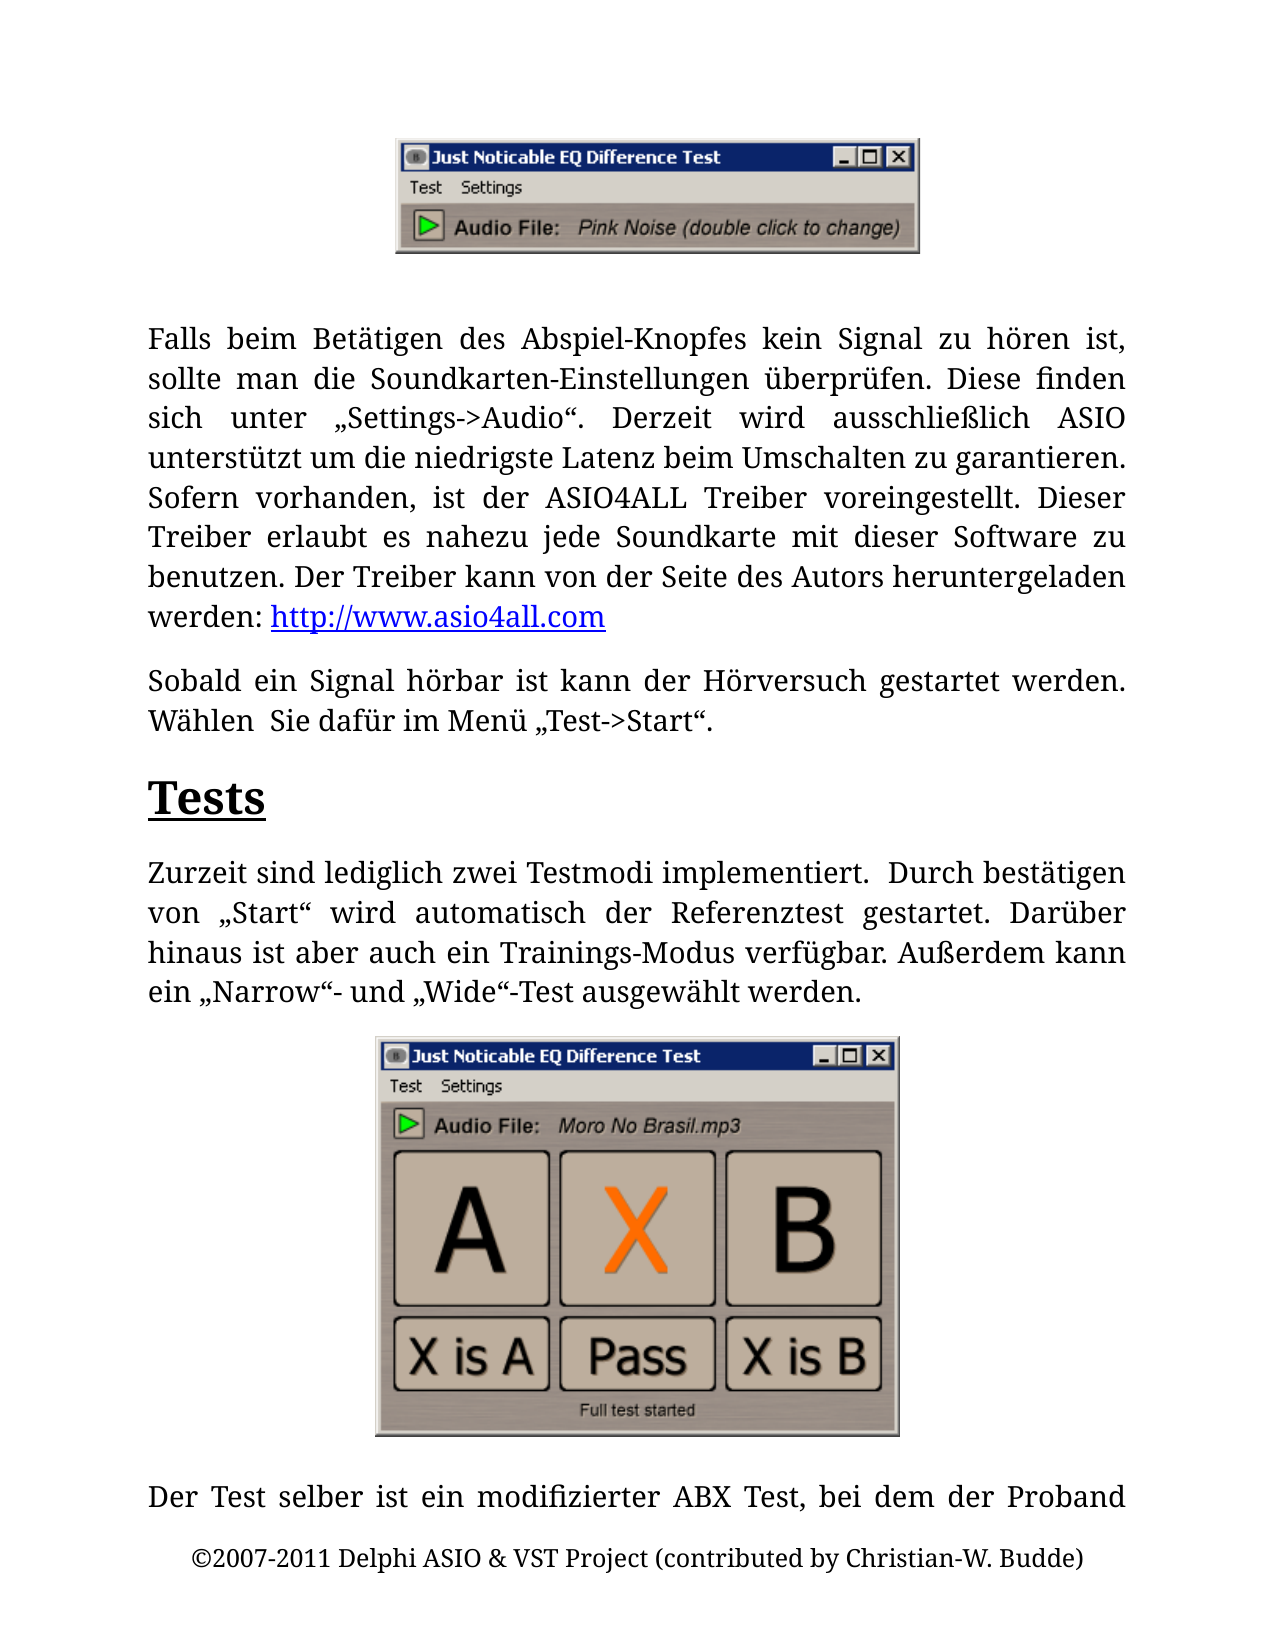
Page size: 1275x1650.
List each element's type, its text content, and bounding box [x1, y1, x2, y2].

subtitle Tests [148, 765, 1127, 827]
picture [395, 138, 921, 254]
picture [375, 1036, 900, 1437]
text Zurzeit sind lediglich zwei Testmodi implementiert. Durch bestätigen von „Start“ wird automatisch der Referenztest gestartet. Darüber hinaus ist aber auch ein Trainings-Modus verfügbar. Außerdem kann ein „Narrow“- und „Wide“-Test ausgewählt werden. [148, 852, 1127, 1011]
text Sobald ein Signal hörbar ist kann der Hörversuch gestartet werden. Wählen Sie dafür im Menü „Test->Start“. [148, 661, 1127, 740]
text Falls beim Betätigen des Abspiel-Knopfes kein Signal zu hören ist, sollte man die Soundkarten-Einstellungen überprüfen. Diese finden sich unter „Settings->Audio“. Derzeit wird ausschließlich ASIO unterstützt um die niedrigste Latenz beim Umschalten zu garantieren. Sofern vorhanden, ist der ASIO4ALL Treiber voreingestellt. Dieser Treiber erlaubt es nahezu jede Soundkarte mit dieser Software zu benutzen. Der Treiber kann von der Seite des Autors heruntergeladen werden: http://www.asio4all.com [148, 318, 1127, 636]
text Der Test selber ist ein modifizierter ABX Test, bei dem der Proband [148, 1036, 1127, 1516]
